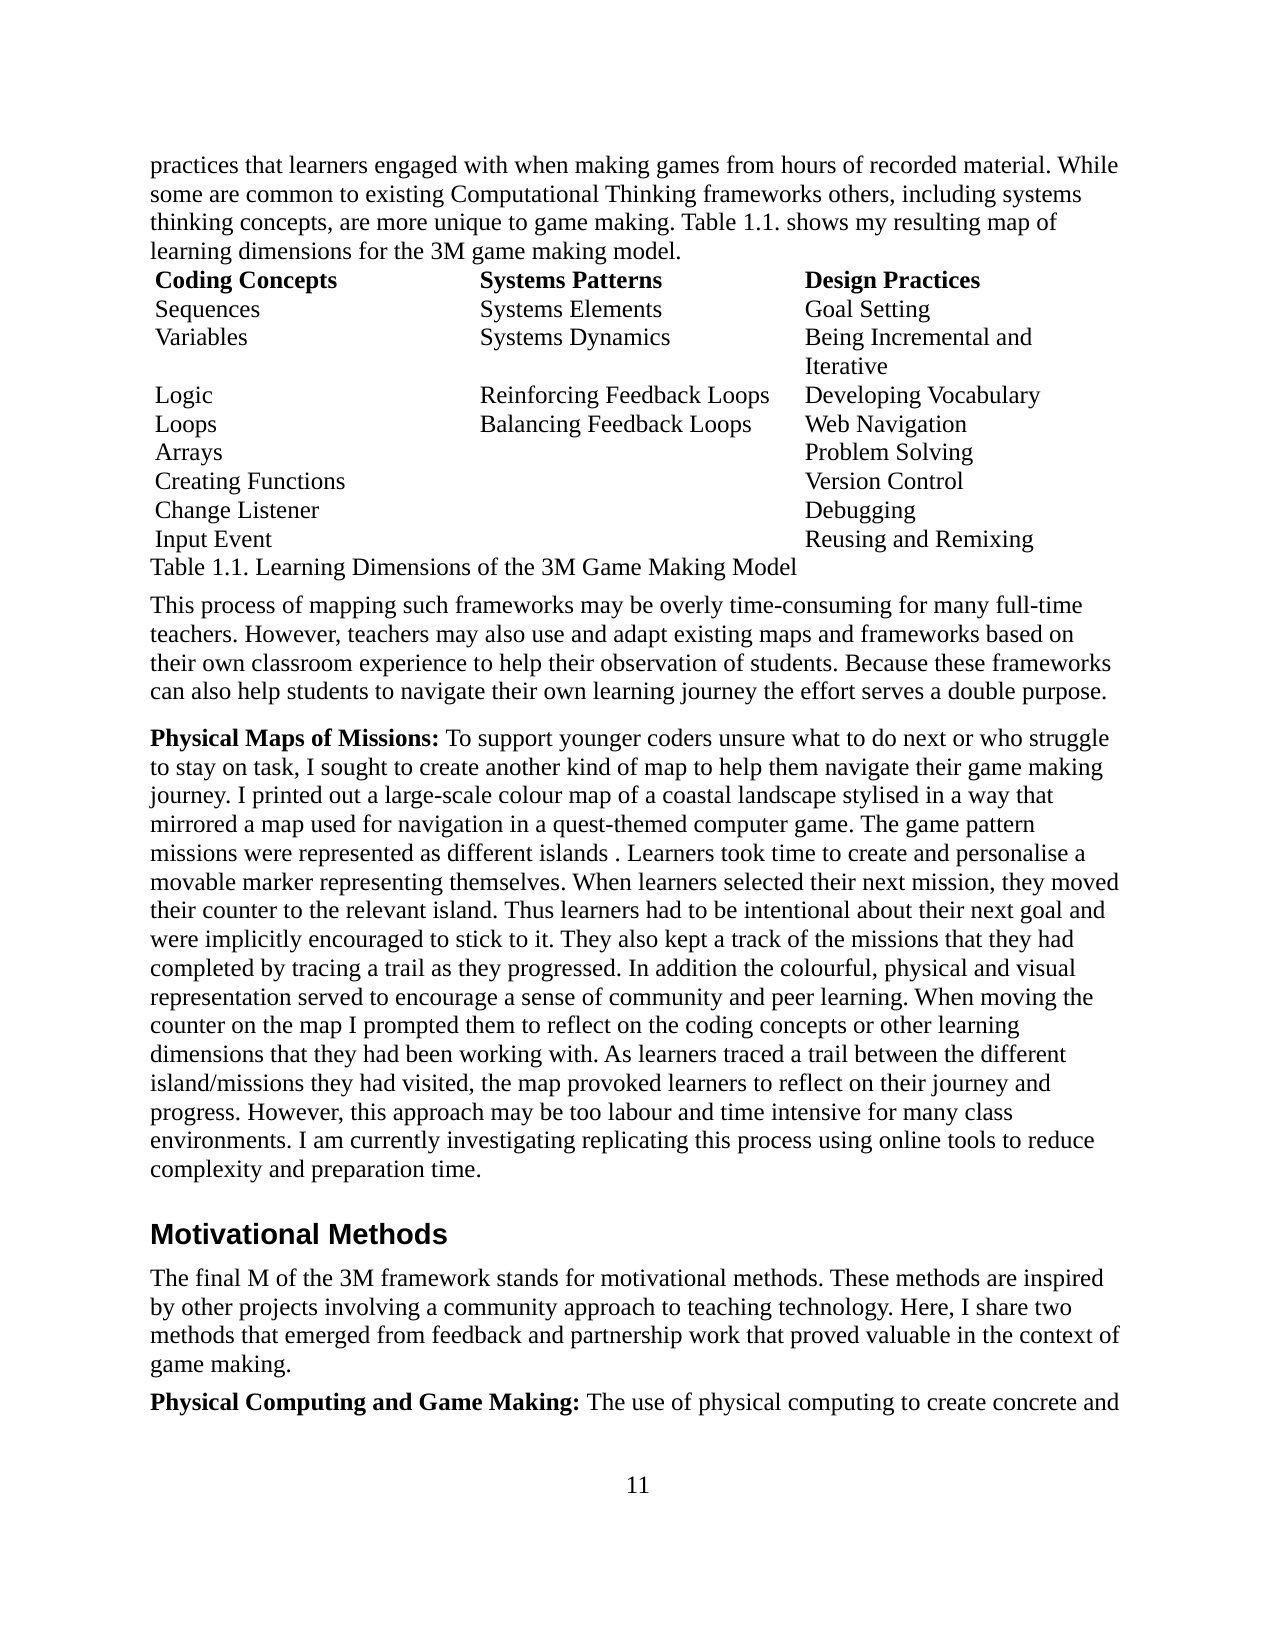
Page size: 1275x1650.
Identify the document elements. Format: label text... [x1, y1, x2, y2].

table_cell Debugging [800, 495, 1125, 524]
table_cell Balancing Feedback Loops [475, 409, 800, 437]
table_cell Logic [150, 380, 475, 409]
table_cell Systems Dynamics [475, 323, 800, 380]
table_cell Reinforcing Feedback Loops [475, 380, 800, 409]
table_header Coding Concepts [150, 265, 475, 294]
subtitle Motivational Methods [150, 1217, 1125, 1251]
table_cell [475, 466, 800, 495]
table_cell Loops [150, 409, 475, 437]
table_cell Being Incremental and Iterative [800, 323, 1125, 380]
text This process of mapping such frameworks may be overly time-consuming for many full-time teachers. However, teachers may also use and adapt existing maps and frameworks based on their own classroom experience to help their observation of students. Because these frameworks can also help students to navigate their own learning journey the effort serves a double purpose. [150, 590, 1125, 705]
text Physical Maps of Missions: To support younger coders unsure what to do next or who struggle to stay on task, I sought to create another kind of map to help them navigate their game making journey. I printed out a large-scale colour map of a coastal landscape stylised in a way that mirrored a map used for navigation in a quest-themed computer game. The game pattern missions were represented as different islands . Learners took time to create and personalise a movable marker representing themselves. When learners selected their next mission, they moved their counter to the relevant island. Thus learners had to be intentional about their next goal and were implicitly encouraged to stick to it. They also kept a track of the missions that they had completed by tracing a trail as they progressed. In addition the colourful, physical and visual representation served to encourage a sense of community and peer learning. When moving the counter on the map I prompted them to reflect on the coding concepts or other learning dimensions that they had been working with. As learners traced a trail between the different island/missions they had visited, the map provoked learners to reflect on their journey and progress. However, this approach may be too labour and time intensive for many class environments. I am currently investigating replicating this process using online tools to reduce complexity and preparation time. [150, 723, 1125, 1183]
table_cell Problem Solving [800, 438, 1125, 466]
text Physical Computing and Game Making: The use of physical computing to create concrete and [150, 1387, 1125, 1416]
table_cell Sequences [150, 294, 475, 322]
table_cell Change Listener [150, 495, 475, 524]
table_cell Web Navigation [800, 409, 1125, 437]
table_cell Variables [150, 323, 475, 380]
table_cell Developing Vocabulary [800, 380, 1125, 409]
table_cell [475, 524, 800, 552]
table_cell Systems Elements [475, 294, 800, 322]
table_cell Creating Functions [150, 466, 475, 495]
table_header Design Practices [800, 265, 1125, 294]
text Table 1.1. Learning Dimensions of the 3M Game Making Model [150, 552, 1125, 581]
text The final M of the 3M framework stands for motivational methods. These methods are inspired by other projects involving a community approach to teaching technology. Here, I share two methods that emerged from feedback and partnership work that proved valuable in the context of game making. [150, 1263, 1125, 1378]
table_cell Goal Setting [800, 294, 1125, 322]
table_cell Reusing and Remixing [800, 524, 1125, 552]
table_cell Arrays [150, 438, 475, 466]
table_cell [475, 495, 800, 524]
table_header Systems Patterns [475, 265, 800, 294]
table_cell Version Control [800, 466, 1125, 495]
table_cell Input Event [150, 524, 475, 552]
text practices that learners engaged with when making games from hours of recorded material. While some are common to existing Computational Thinking frameworks others, including systems thinking concepts, are more unique to game making. Table 1.1. shows my resulting map of learning dimensions for the 3M game making model. [150, 150, 1125, 265]
table_cell [475, 438, 800, 466]
